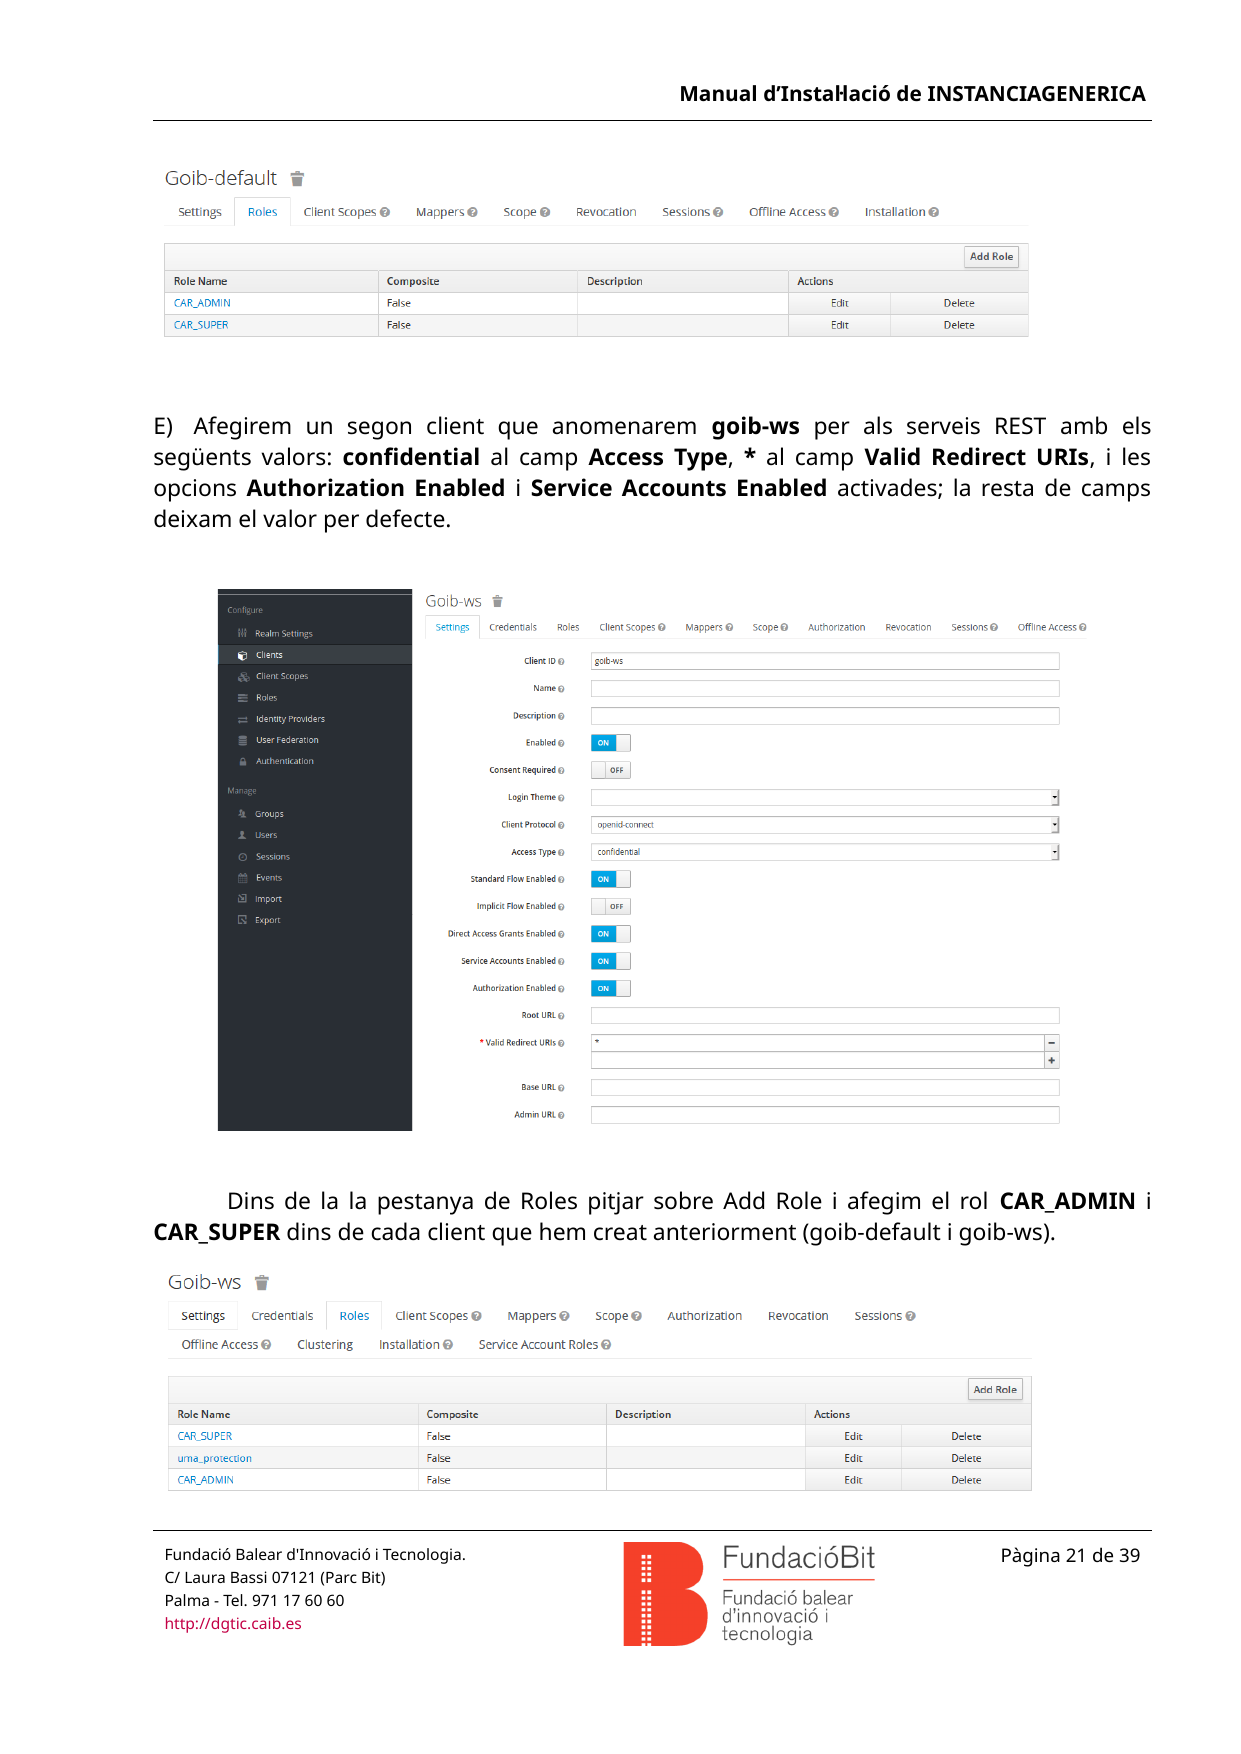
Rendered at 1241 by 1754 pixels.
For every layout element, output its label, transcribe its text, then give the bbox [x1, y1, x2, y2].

picture [153, 156, 1039, 355]
picture [623, 1542, 875, 1646]
picture [153, 1259, 1039, 1505]
list Afegirem un segon client que anomenarem goib-ws per als serveis REST amb els següents valors: confidential al camp Access Type, * al camp Valid Redirect URIs, i les opcions Authorization Enabled i Service Accounts Enabled activades; la resta de camps deixam el valor per defecte. [153, 410, 1152, 535]
picture [217, 589, 1087, 1131]
list Dins de la la pestanya de Roles pitjar sobre Add Role i afegim el rol CAR_ADMIN i CAR_SUPER dins de cada client que hem creat anteriorment (goib-default i goib-ws). [153, 1185, 1152, 1248]
